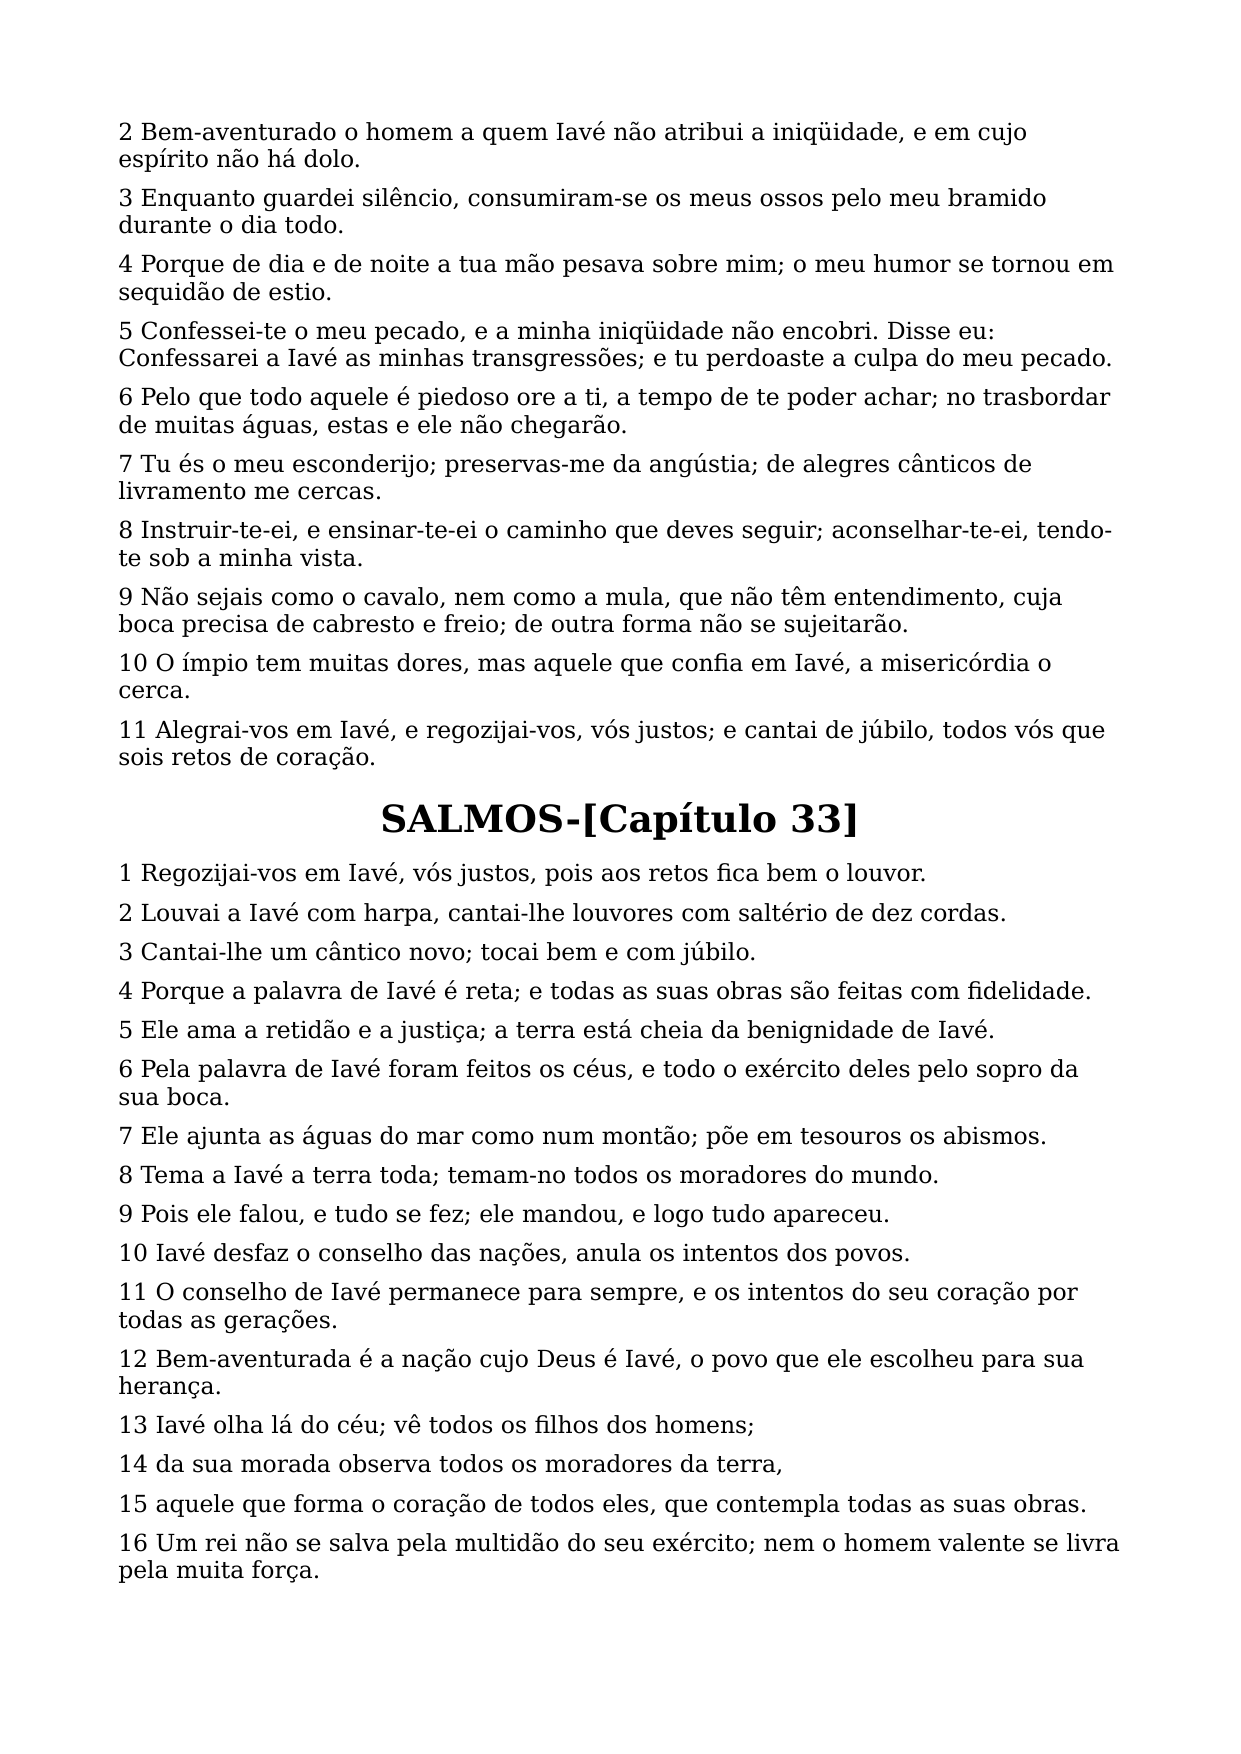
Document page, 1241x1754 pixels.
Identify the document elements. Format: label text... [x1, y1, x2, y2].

text 8 Tema a Iavé a terra toda; temam-no todos os moradores do mundo. [118, 1162, 1122, 1189]
text 11 O conselho de Iavé permanece para sempre, e os intentos do seu coração por todas as gerações. [118, 1279, 1122, 1334]
text 16 Um rei não se salva pela multidão do seu exército; nem o homem valente se livra pela muita força. [118, 1529, 1122, 1584]
text 13 Iavé olha lá do céu; vê todos os filhos dos homens; [118, 1412, 1122, 1439]
text 6 Pela palavra de Iavé foram feitos os céus, e todo o exército deles pelo sopro da sua boca. [118, 1056, 1122, 1111]
text 14 da sua morada observa todos os moradores da terra, [118, 1451, 1122, 1478]
text 4 Porque de dia e de noite a tua mão pesava sobre mim; o meu humor se tornou em sequidão de estio. [118, 251, 1122, 306]
text 3 Cantai-lhe um cântico novo; tocai bem e com júbilo. [118, 938, 1122, 966]
text 8 Instruir-te-ei, e ensinar-te-ei o caminho que deves seguir; aconselhar-te-ei, tendo-te sob a minha vista. [118, 517, 1122, 571]
text 15 aquele que forma o coração de todos eles, que contempla todas as suas obras. [118, 1490, 1122, 1518]
text 10 Iavé desfaz o conselho das nações, anula os intentos dos povos. [118, 1240, 1122, 1267]
text 2 Bem-aventurado o homem a quem Iavé não atribui a iniqüidade, e em cujo espírito não há dolo. [118, 118, 1122, 173]
text 5 Ele ama a retidão e a justiça; a terra está cheia da benignidade de Iavé. [118, 1017, 1122, 1044]
text 11 Alegrai-vos em Iavé, e regozijai-vos, vós justos; e cantai de júbilo, todos vós que sois retos de coração. [118, 716, 1122, 771]
text 9 Pois ele falou, e tudo se fez; ele mandou, e logo tudo apareceu. [118, 1201, 1122, 1228]
text 6 Pelo que todo aquele é piedoso ore a ti, a tempo de te poder achar; no trasbordar de muitas águas, estas e ele não chegarão. [118, 384, 1122, 438]
text 2 Louvai a Iavé com harpa, cantai-lhe louvores com saltério de dez cordas. [118, 899, 1122, 927]
text 7 Tu és o meu esconderijo; preservas-me da angústia; de alegres cânticos de livramento me cercas. [118, 450, 1122, 505]
subtitle SALMOS-[Capítulo 33] [118, 798, 1122, 842]
text 4 Porque a palavra de Iavé é reta; e todas as suas obras são feitas com fidelidade. [118, 978, 1122, 1005]
text 1 Regozijai-vos em Iavé, vós justos, pois aos retos fica bem o louvor. [118, 860, 1122, 887]
text 5 Confessei-te o meu pecado, e a minha iniqüidade não encobri. Disse eu: Confessarei a Iavé as minhas transgressões; e tu perdoaste a culpa do meu pecado. [118, 317, 1122, 372]
text 10 O ímpio tem muitas dores, mas aquele que confia em Iavé, a misericórdia o cerca. [118, 650, 1122, 704]
text 12 Bem-aventurada é a nação cujo Deus é Iavé, o povo que ele escolheu para sua herança. [118, 1346, 1122, 1400]
text 3 Enquanto guardei silêncio, consumiram-se os meus ossos pelo meu bramido durante o dia todo. [118, 184, 1122, 239]
text 7 Ele ajunta as águas do mar como num montão; põe em tesouros os abismos. [118, 1122, 1122, 1150]
text 9 Não sejais como o cavalo, nem como a mula, que não têm entendimento, cuja boca precisa de cabresto e freio; de outra forma não se sujeitarão. [118, 583, 1122, 638]
